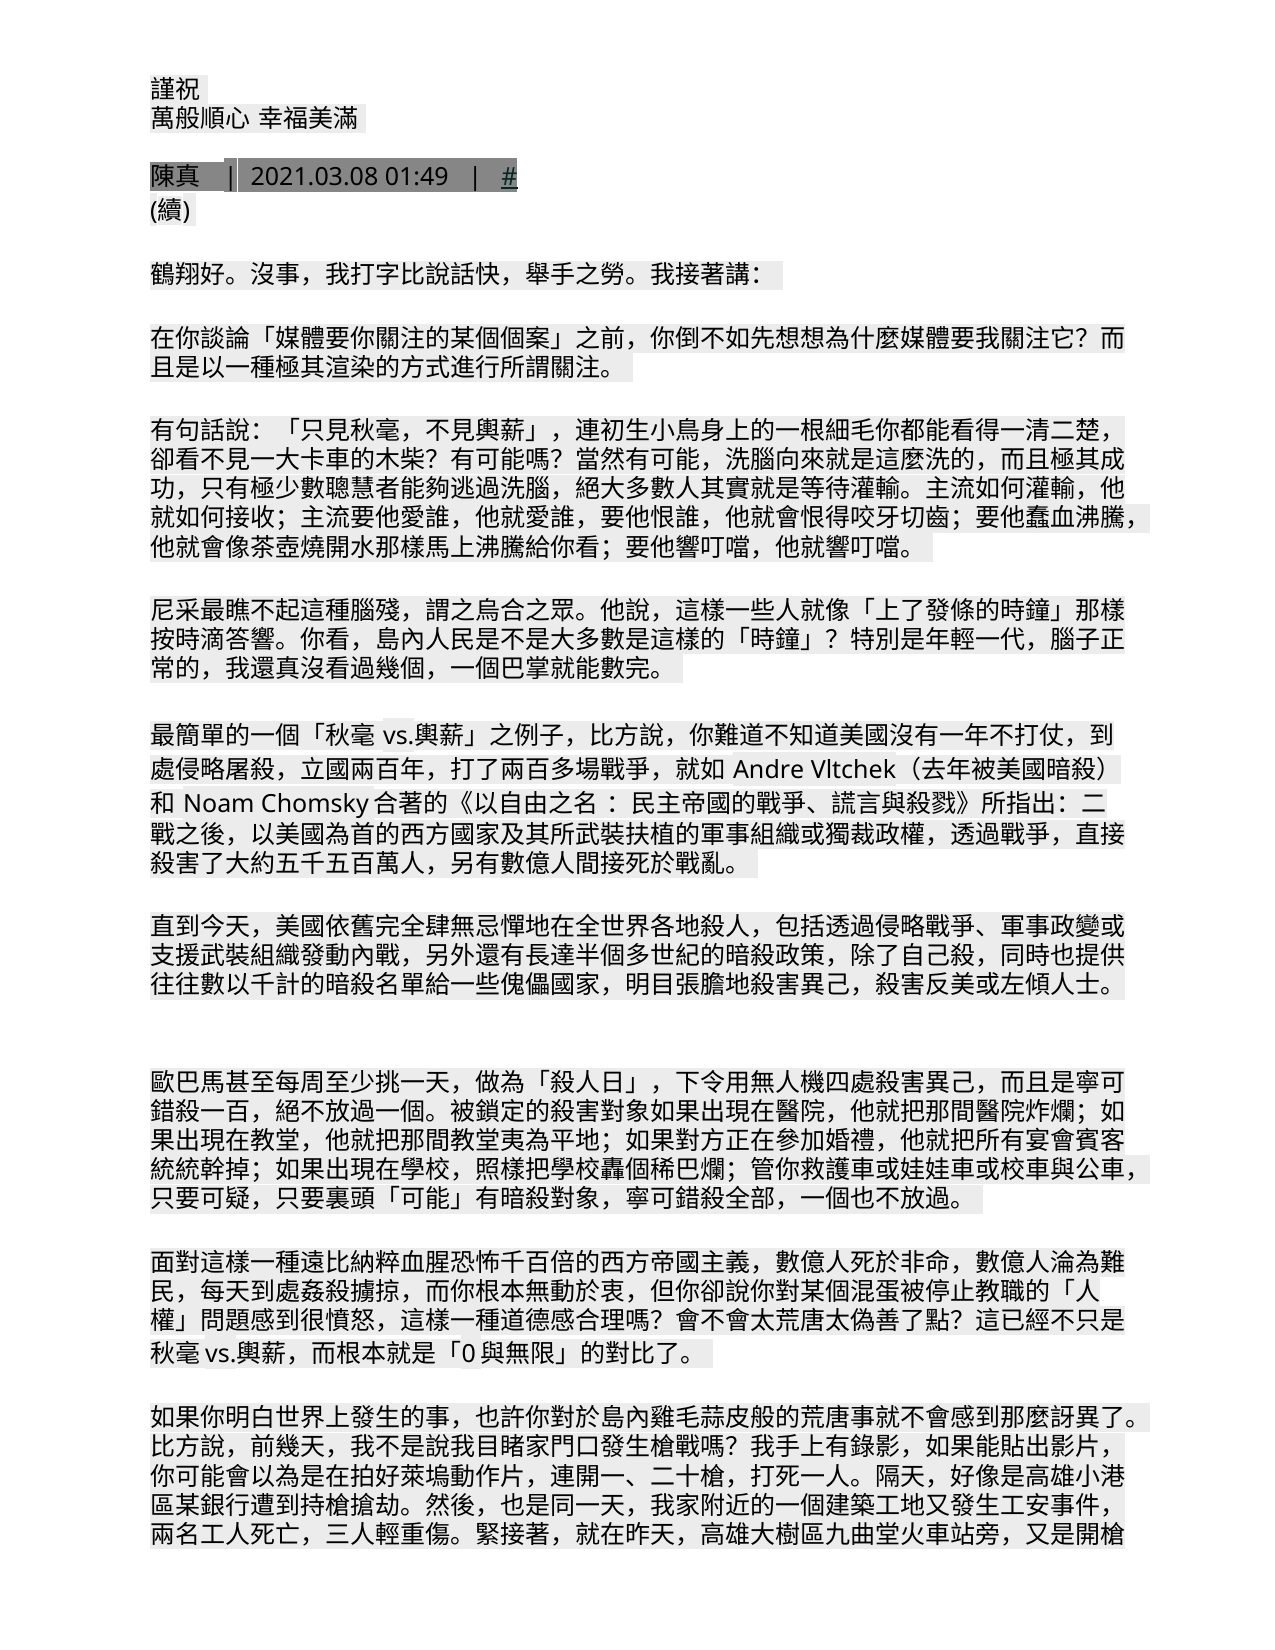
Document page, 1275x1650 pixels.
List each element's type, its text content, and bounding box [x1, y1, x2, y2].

text 謹祝 萬般順心 幸福美滿 [150, 75, 1125, 133]
text (續) 鶴翔好。沒事，我打字比說話快，舉手之勞。我接著講： 在你談論「媒體要你關注的某個個案」之前，你倒不如先想想為什麼媒體要我關注它？而且是以一種極其渲染的方式進行所謂關注。 有句話說：「只見秋毫，不見輿薪」，連初生小鳥身上的一根細毛你都能看得一清二楚，卻看不見一大卡車的木柴？有可能嗎？當然有可能，洗腦向來就是這麼洗的，而且極其成功，只有極少數聰慧者能夠逃過洗腦，絕大多數人其實就是等待灌輸。主流如何灌輸，他就如何接收；主流要他愛誰，他就愛誰，要他恨誰，他就會恨得咬牙切齒；要他蠢血沸騰，他就會像茶壺燒開水那樣馬上沸騰給你看；要他響叮噹，他就響叮噹。 尼采最瞧不起這種腦殘，謂之烏合之眾。他說，這樣一些人就像「上了發條的時鐘」那樣按時滴答響。你看，島內人民是不是大多數是這樣的「時鐘」？特別是年輕一代，腦子正常的，我還真沒看過幾個，一個巴掌就能數完。 最簡單的一個「秋毫 vs.輿薪」之例子，比方說，你難道不知道美國沒有一年不打仗，到處侵略屠殺，立國兩百年，打了兩百多場戰爭，就如 Andre Vltchek（去年被美國暗殺）和 Noam Chomsky合著的《以自由之名 ：民主帝國的戰爭、謊言與殺戮》所指出：二戰之後，以美國為首的西方國家及其所武裝扶植的軍事組織或獨裁政權，透過戰爭，直接殺害了大約五千五百萬人，另有數億人間接死於戰亂。 直到今天，美國依舊完全肆無忌憚地在全世界各地殺人，包括透過侵略戰爭、軍事政變或支援武裝組織發動內戰，另外還有長達半個多世紀的暗殺政策，除了自己殺，同時也提供往往數以千計的暗殺名單給一些傀儡國家，明目張膽地殺害異己，殺害反美或左傾人士。 歐巴馬甚至每周至少挑一天，做為「殺人日」，下令用無人機四處殺害異己，而且是寧可錯殺一百，絕不放過一個。被鎖定的殺害對象如果出現在醫院，他就把那間醫院炸爛；如果出現在教堂，他就把那間教堂夷為平地；如果對方正在參加婚禮，他就把所有宴會賓客統統幹掉；如果出現在學校，照樣把學校轟個稀巴爛；管你救護車或娃娃車或校車與公車，只要可疑，只要裏頭「可能」有暗殺對象，寧可錯殺全部，一個也不放過。 面對這樣一種遠比納粹血腥恐怖千百倍的西方帝國主義，數億人死於非命，數億人淪為難民，每天到處姦殺擄掠，而你根本無動於衷，但你卻說你對某個混蛋被停止教職的「人權」問題感到很憤怒，這樣一種道德感合理嗎？會不會太荒唐太偽善了點？這已經不只是秋毫vs.輿薪，而根本就是「0與無限」的對比了。 如果你明白世界上發生的事，也許你對於島內雞毛蒜皮般的荒唐事就不會感到那麼訝異了。比方說，前幾天，我不是說我目睹家門口發生槍戰嗎？我手上有錄影，如果能貼出影片，你可能會以為是在拍好萊塢動作片，連開一、二十槍，打死一人。隔天，好像是高雄小港區某銀行遭到持槍搶劫。然後，也是同一天，我家附近的一個建築工地又發生工安事件，兩名工人死亡，三人輕重傷。緊接著，就在昨天，高雄大樹區九曲堂火車站旁，又是開槍殺人，死了兩條人命。 高雄確實是被人渣們給「光復」了，問題是「然後呢」？人民會生氣嗎？不會，他還是很得意，為什麼呢？因為是「自己人」當權。反之，韓國瑜當市長，明明盡心盡力，力求完美，但是，人渣們及綠色黨國控制的骯髒主流媒體，照樣每天抹黑，無中也能生有，比方說下大雨當下，他就趕緊去拍地上一灘水，然後把你抹黑得一塌糊塗。 陳菊和賴清德當高雄與台南市長，登革熱數萬病例，韓國瑜當市長時，登革熱僅僅十多例時，整個人渣黨及其走狗們和媒體，卻把韓國瑜抹黑得體無完膚。 類似的例子千千萬萬，二十多年來，罄竹難書，島內每天就是搞這一套極其荒唐的抹黑把戲，人民被洗腦得對於良善人事物包括對岸政府與人民，充滿莫名其妙的仇恨，卻對於邪惡貪婪透頂的人渣黨及其走狗們全心熱愛。 你覺得你有可能跟這樣一種腦殘低能人民講道理嗎？幾乎不可能。至今你能期待的，其實就是兩岸統一，才有可能讓基本是非善惡回到它們應有的位置上。因此，任何一個黨，如果不是主張統一，其實都不值得支持，因為毫無意義。特別是當媒體被人渣們牢牢掌控時，你再有理，再怎麼正直良善也沒用，人渣隨時能抹黑任何一個人，永遠都能洗腦社會大眾。 [150, 192, 1125, 1549]
text 陳真 | 2021.03.08 01:49 | # [150, 158, 1125, 192]
